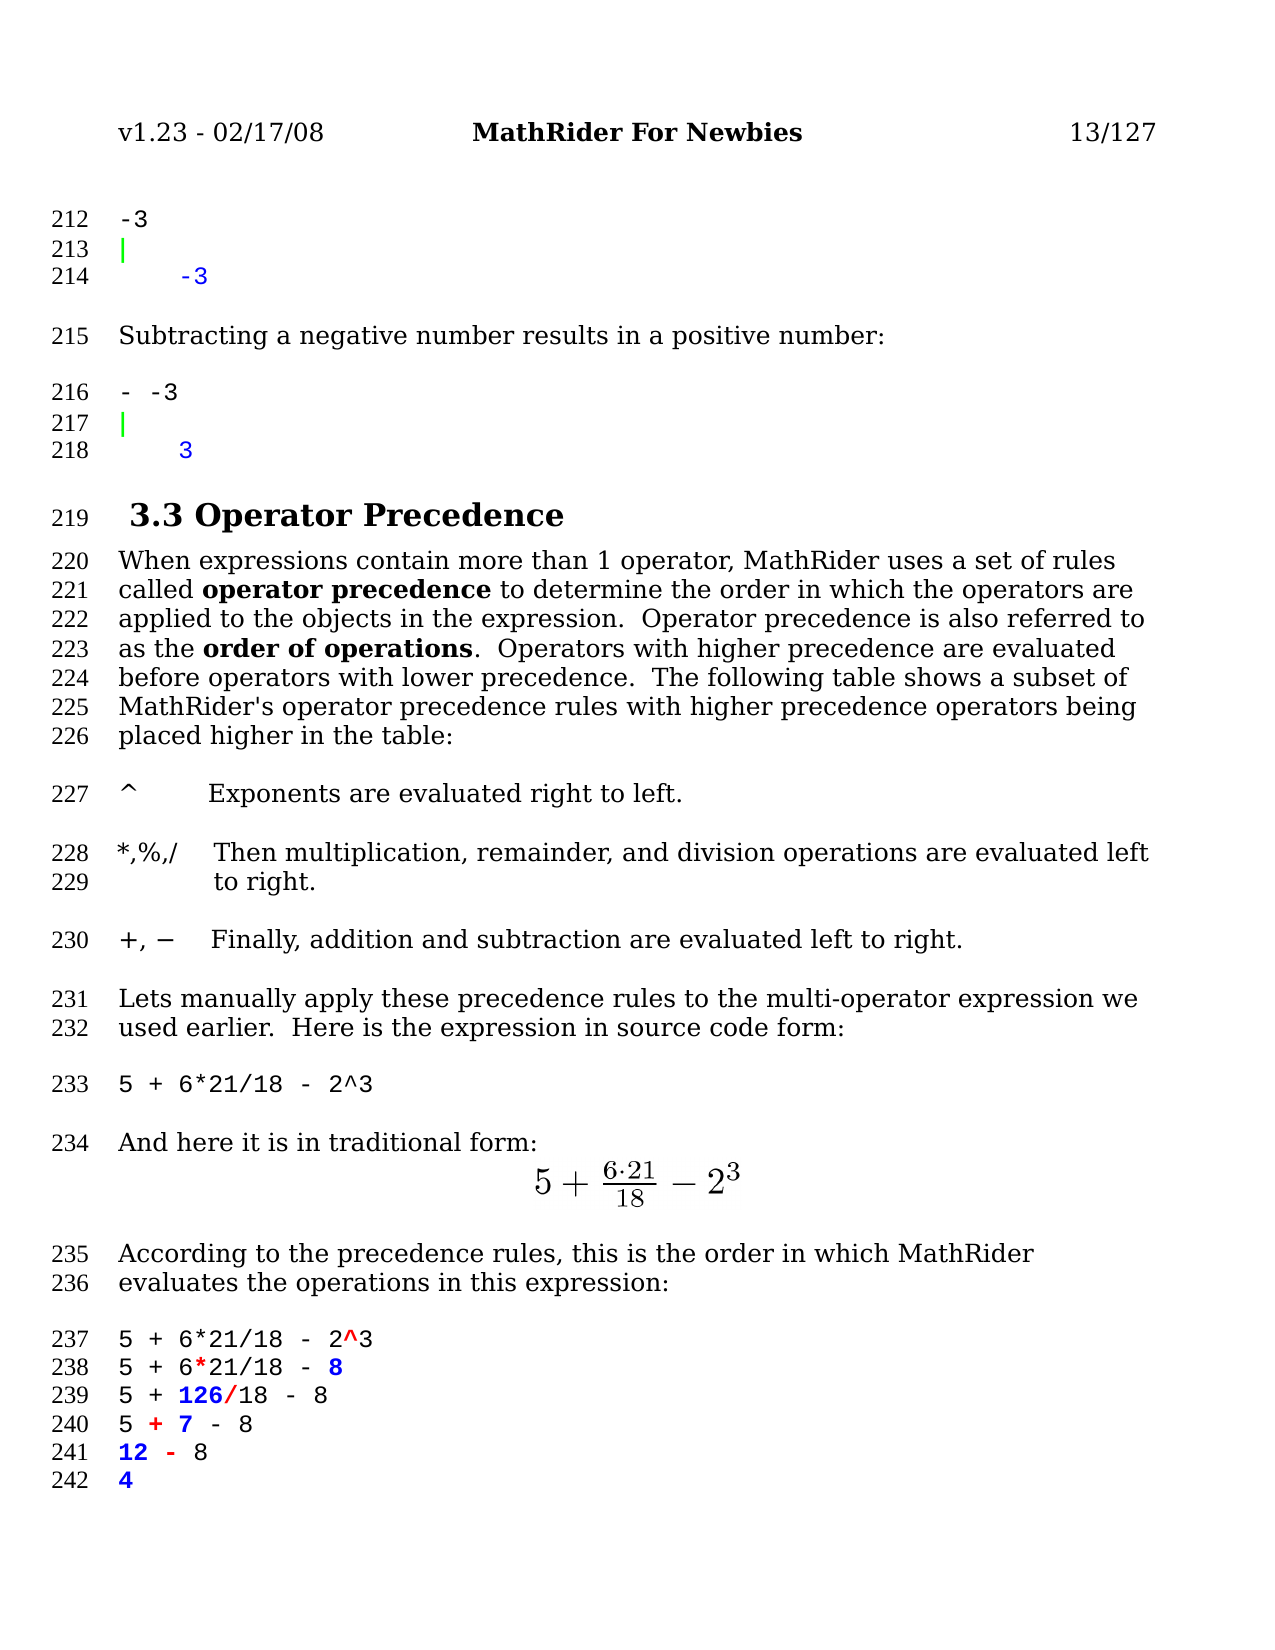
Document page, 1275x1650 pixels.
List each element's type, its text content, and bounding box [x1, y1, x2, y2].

subtitle Operator Precedence [118, 497, 1157, 534]
text 5 + 6*21/18 - 2^3 [118, 1071, 1157, 1100]
text 4 [118, 1468, 1157, 1496]
text 5 + 7 - 8 [118, 1411, 1157, 1440]
text | [118, 408, 1157, 437]
text According to the precedence rules, this is the order in which MathRider evaluates the operations in this expression: [118, 1239, 1157, 1297]
text *,%,/ Then multiplication, remainder, and division operations are evaluated left to right. [117, 838, 1157, 896]
text 5 + 6*21/18 - 2^3 [118, 1326, 1157, 1355]
text Subtracting a negative number results in a positive number: [118, 321, 1157, 351]
text When expressions contain more than 1 operator, MathRider uses a set of rules called operator precedence to determine the order in which the operators are applied to the objects in the expression. Operator precedence is also referred to as the order of operations. Operators with higher precedence are evaluated before operators with lower precedence. The following table shows a subset of MathRider's operator precedence rules with higher precedence operators being placed higher in the table: [118, 546, 1157, 751]
text 5 + 126/18 - 8 [118, 1383, 1157, 1411]
text | [118, 234, 1157, 264]
picture [533, 1157, 742, 1210]
text 12 - 8 [118, 1440, 1157, 1468]
text 5 + 6*21/18 - 8 [118, 1355, 1157, 1383]
text +, − Finally, addition and subtraction are evaluated left to right. [118, 926, 1157, 955]
text And here it is in traditional form: [118, 1128, 1157, 1157]
text - -3 [118, 380, 1157, 408]
text 3 [118, 437, 1157, 466]
text ^ Exponents are evaluated right to left. [118, 780, 1157, 809]
text -3 [118, 264, 1157, 292]
text -3 [118, 206, 1157, 234]
text Lets manually apply these precedence rules to the multi-operator expression we used earlier. Here is the expression in source code form: [118, 984, 1157, 1042]
